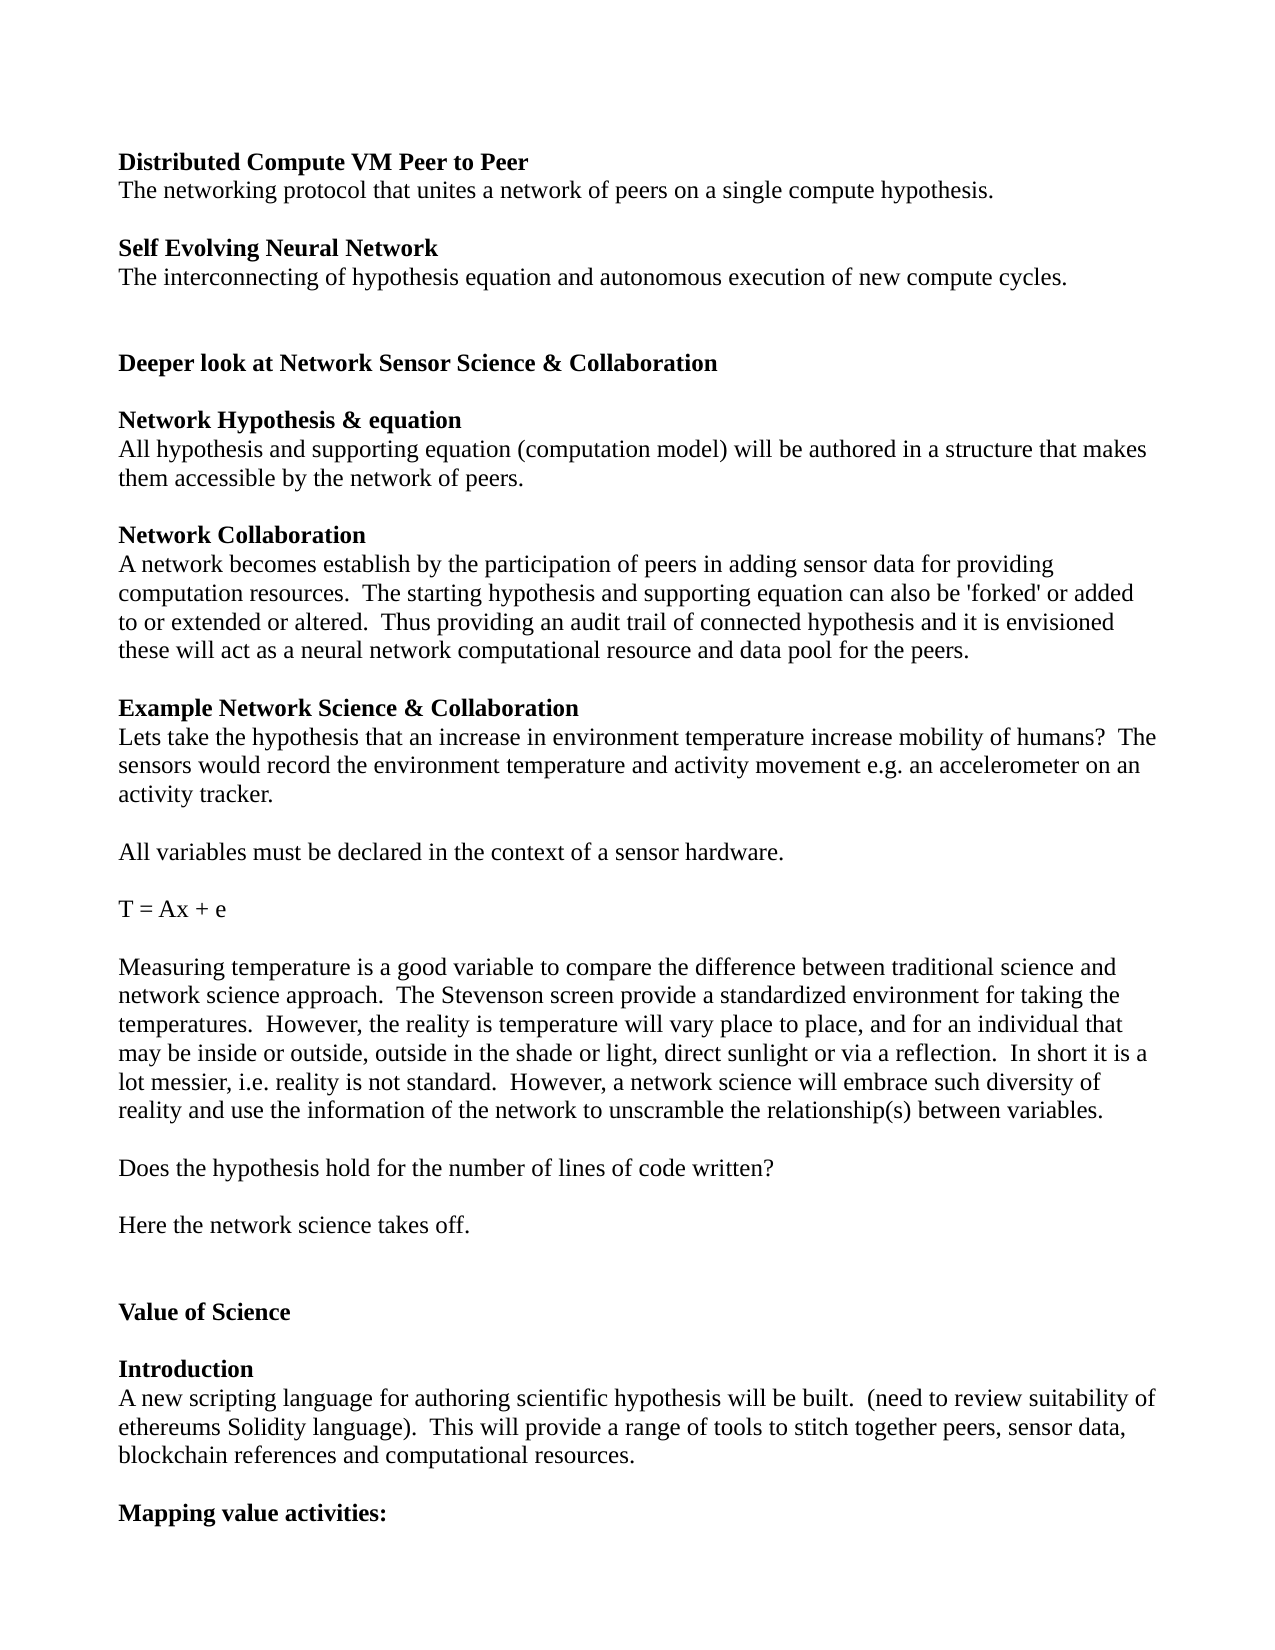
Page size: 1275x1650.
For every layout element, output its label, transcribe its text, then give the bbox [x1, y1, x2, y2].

text T = Ax + e [118, 894, 1157, 923]
text Value of Science [118, 1297, 1157, 1326]
text All hypothesis and supporting equation (computation model) will be authored in a structure that makes them accessible by the network of peers. [118, 434, 1157, 492]
text Mapping value activities: [118, 1498, 1157, 1527]
text Here the network science takes off. [118, 1211, 1157, 1239]
text Distributed Compute VM Peer to Peer [118, 147, 1157, 176]
text A new scripting language for authoring scientific hypothesis will be built. (need to review suitability of ethereums Solidity language). This will provide a range of tools to stitch together peers, sensor data, blockchain references and computational resources. [118, 1383, 1157, 1469]
text A network becomes establish by the participation of peers in adding sensor data for providing computation resources. The starting hypothesis and supporting equation can also be 'forked' or added to or extended or altered. Thus providing an audit trail of connected hypothesis and it is envisioned these will act as a neural network computational resource and data pool for the peers. [118, 549, 1157, 664]
text Deeper look at Network Sensor Science & Collaboration [118, 348, 1157, 377]
text Network Hypothesis & equation [118, 406, 1157, 434]
text Measuring temperature is a good variable to compare the difference between traditional science and network science approach. The Stevenson screen provide a standardized environment for taking the temperatures. However, the reality is temperature will vary place to place, and for an individual that may be inside or outside, outside in the shade or light, direct sunlight or via a reflection. In short it is a lot messier, i.e. reality is not standard. However, a network science will embrace such diversity of reality and use the information of the network to unscramble the relationship(s) between variables. [118, 952, 1157, 1124]
text Does the hypothesis hold for the number of lines of code written? [118, 1153, 1157, 1182]
text The interconnecting of hypothesis equation and autonomous execution of new compute cycles. [118, 262, 1157, 291]
text Self Evolving Neural Network [118, 233, 1157, 262]
text Lets take the hypothesis that an increase in environment temperature increase mobility of humans? The sensors would record the environment temperature and activity movement e.g. an accelerometer on an activity tracker. [118, 722, 1157, 808]
text Example Network Science & Collaboration [118, 693, 1157, 722]
text Network Collaboration [118, 521, 1157, 549]
text All variables must be declared in the context of a sensor hardware. [118, 837, 1157, 866]
text The networking protocol that unites a network of peers on a single compute hypothesis. [118, 176, 1157, 204]
text Introduction [118, 1354, 1157, 1383]
